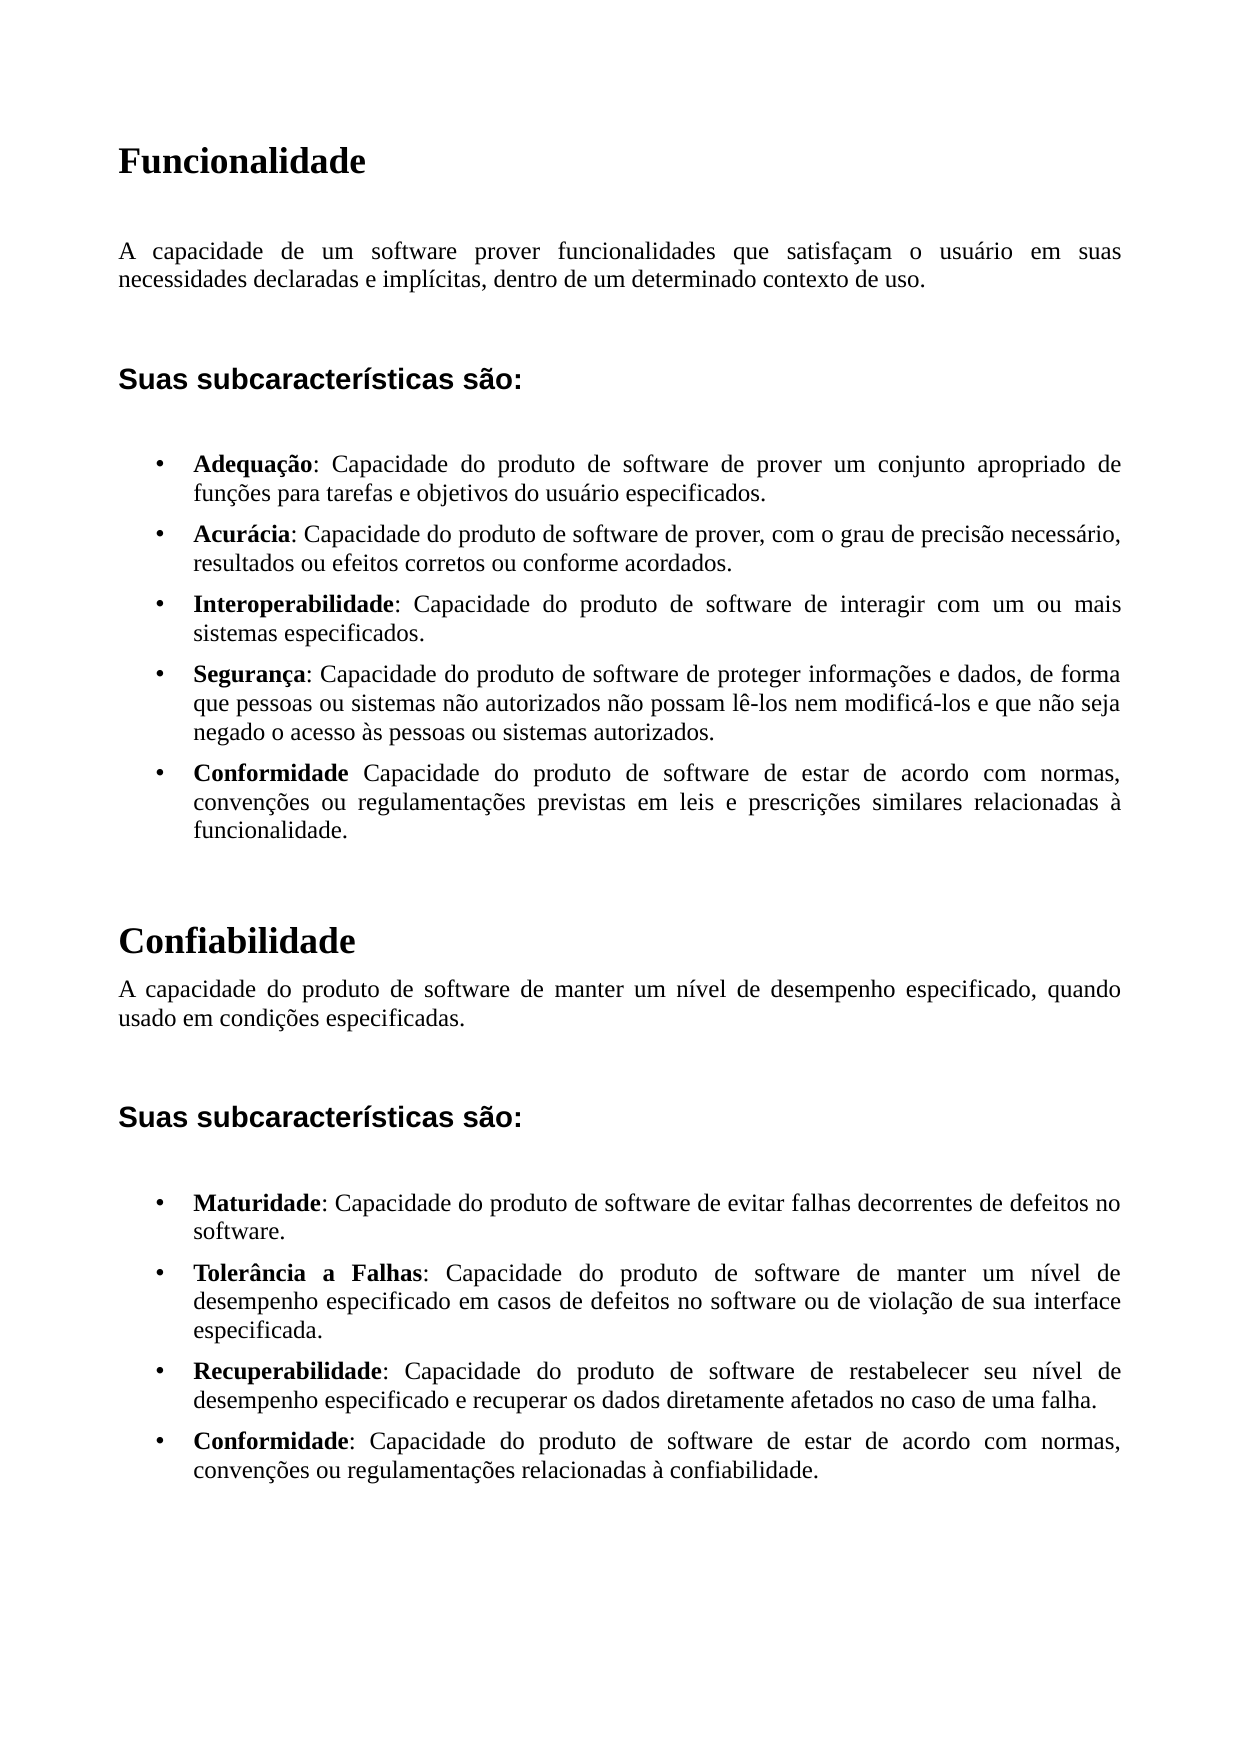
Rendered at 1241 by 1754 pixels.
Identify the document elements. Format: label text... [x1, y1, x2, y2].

list Recuperabilidade: Capacidade do produto de software de restabelecer seu nível de desempenho especificado e recuperar os dados diretamente afetados no caso de uma falha. [156, 1356, 1122, 1414]
list Tolerância a Falhas: Capacidade do produto de software de manter um nível de desempenho especificado em casos de defeitos no software ou de violação de sua interface especificada. [156, 1258, 1122, 1344]
list Conformidade: Capacidade do produto de software de estar de acordo com normas, convenções ou regulamentações relacionadas à confiabilidade. [156, 1426, 1122, 1484]
list Interoperabilidade: Capacidade do produto de software de interagir com um ou mais sistemas especificados. [156, 589, 1122, 647]
list Conformidade Capacidade do produto de software de estar de acordo com normas, convenções ou regulamentações previstas em leis e prescrições similares relacionadas à funcionalidade. [156, 758, 1122, 844]
list Segurança: Capacidade do produto de software de proteger informações e dados, de forma que pessoas ou sistemas não autorizados não possam lê-los nem modificá-los e que não seja negado o acesso às pessoas ou sistemas autorizados. [156, 659, 1122, 745]
subtitle Confiabilidade [118, 919, 1122, 962]
text A capacidade de um software prover funcionalidades que satisfaçam o usuário em suas necessidades declaradas e implícitas, dentro de um determinado contexto de uso. [118, 236, 1122, 293]
subtitle Suas subcaracterísticas são: [118, 1100, 1122, 1134]
list Acurácia: Capacidade do produto de software de prover, com o grau de precisão necessário, resultados ou efeitos corretos ou conforme acordados. [156, 519, 1122, 577]
list Maturidade: Capacidade do produto de software de evitar falhas decorrentes de defeitos no software. [156, 1188, 1122, 1245]
text A capacidade do produto de software de manter um nível de desempenho especificado, quando usado em condições especificadas. [118, 974, 1122, 1032]
subtitle Funcionalidade [118, 139, 1122, 182]
list Adequação: Capacidade do produto de software de prover um conjunto apropriado de funções para tarefas e objetivos do usuário especificados. [156, 449, 1122, 507]
subtitle Suas subcaracterísticas são: [118, 362, 1122, 395]
